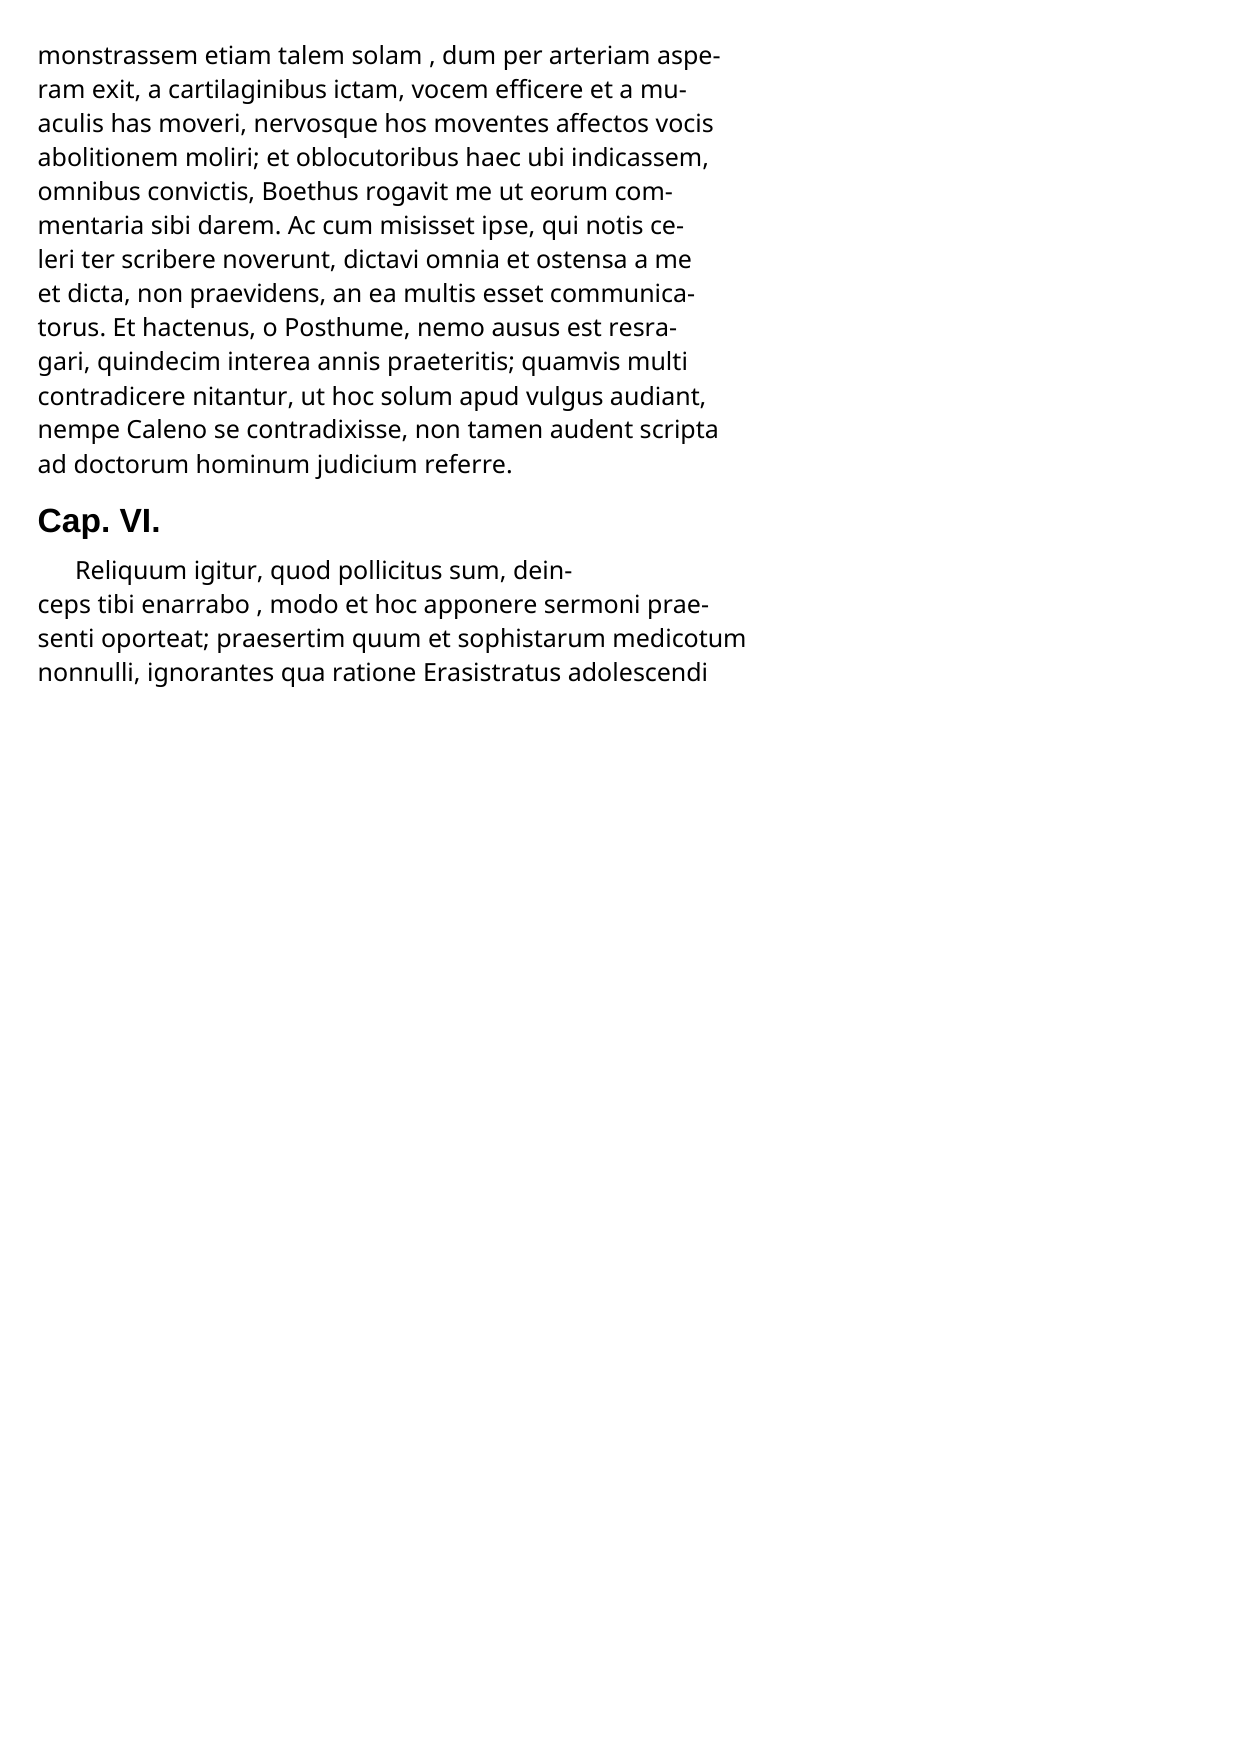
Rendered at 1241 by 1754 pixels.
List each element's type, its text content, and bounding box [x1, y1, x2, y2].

text monstrassem etiam talem solam , dum per arteriam aspe- ram exit, a cartilaginibus ictam, vocem efficere et a mu- aculis has moveri, nervosque hos moventes affectos vocis abolitionem moliri; et oblocutoribus haec ubi indicassem, omnibus convictis, Boethus rogavit me ut eorum com- mentaria sibi darem. Ac cum misisset ipse, qui notis ce- leri ter scribere noverunt, dictavi omnia et ostensa a me et dicta, non praevidens, an ea multis esset communica- torus. Et hactenus, o Posthume, nemo ausus est resra- gari, quindecim interea annis praeteritis; quamvis multi contradicere nitantur, ut hoc solum apud vulgus audiant, nempe Caleno se contradixisse, non tamen audent scripta ad doctorum hominum judicium referre. [37, 37, 1203, 480]
text Reliquum igitur, quod pollicitus sum, dein- ceps tibi enarrabo , modo et hoc apponere sermoni prae- senti oporteat; praesertim quum et sophistarum medicotum nonnulli, ignorantes qua ratione Erasistratus adolescendi [37, 552, 1203, 688]
subtitle Cap. VI. [37, 501, 1203, 540]
